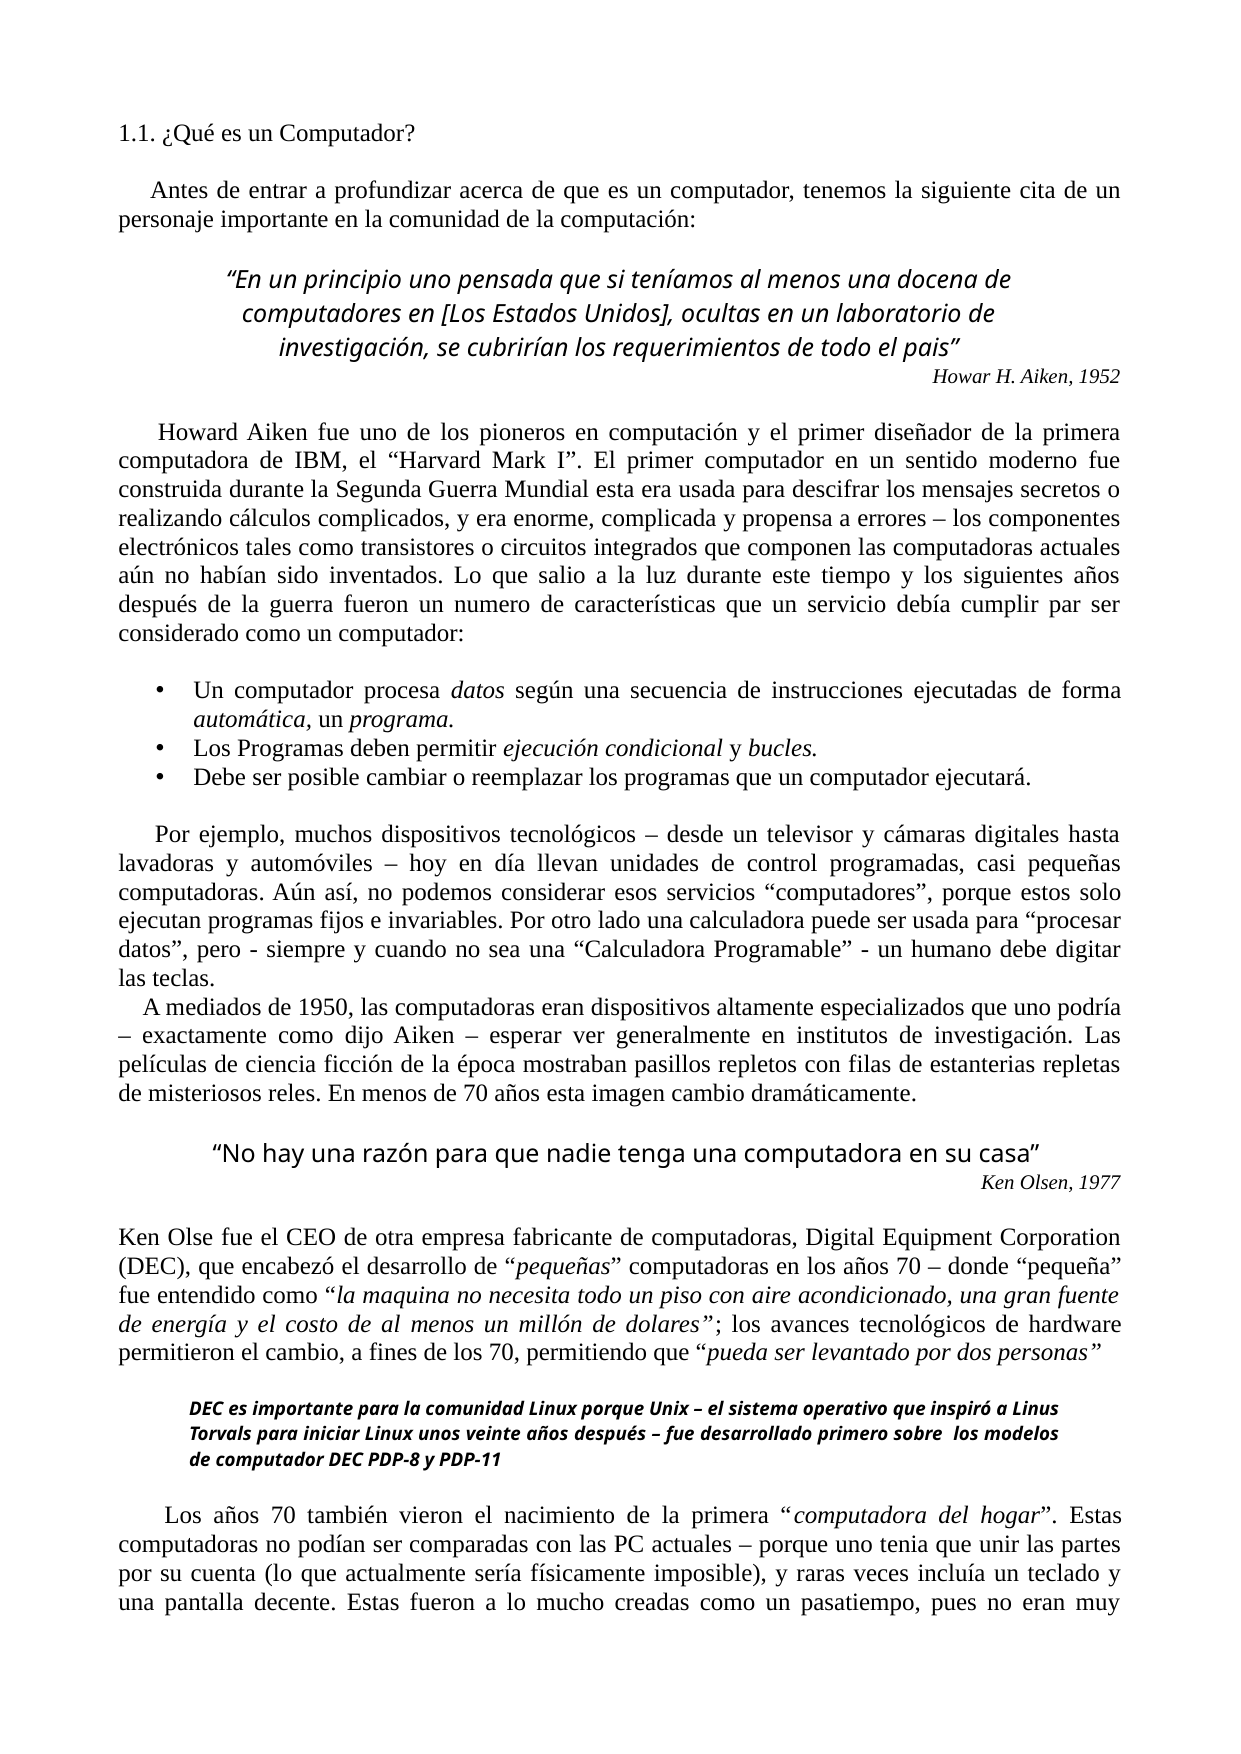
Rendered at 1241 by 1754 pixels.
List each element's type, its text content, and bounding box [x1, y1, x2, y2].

text Ken Olsen, 1977 [118, 1170, 1122, 1194]
text Howard Aiken fue uno de los pioneros en computación y el primer diseñador de la primera computadora de IBM, el “Harvard Mark I”. El primer computador en un sentido moderno fue construida durante la Segunda Guerra Mundial esta era usada para descifrar los mensajes secretos o realizando cálculos complicados, y era enorme, complicada y propensa a errores – los componentes electrónicos tales como transistores o circuitos integrados que componen las computadoras actuales aún no habían sido inventados. Lo que salio a la luz durante este tiempo y los siguientes años después de la guerra fueron un numero de características que un servicio debía cumplir par ser considerado como un computador: [118, 417, 1122, 647]
text Howar H. Aiken, 1952 [118, 364, 1122, 388]
list Debe ser posible cambiar o reemplazar los programas que un computador ejecutará. [156, 762, 1122, 791]
text Por ejemplo, muchos dispositivos tecnológicos – desde un televisor y cámaras digitales hasta lavadoras y automóviles – hoy en día llevan unidades de control programadas, casi pequeñas computadoras. Aún así, no podemos considerar esos servicios “computadores”, porque estos solo ejecutan programas fijos e invariables. Por otro lado una calculadora puede ser usada para “procesar datos”, pero - siempre y cuando no sea una “Calculadora Programable” - un humano debe digitar las teclas. [118, 819, 1122, 992]
text “En un principio uno pensada que si teníamos al menos una docena de computadores en [Los Estados Unidos], ocultas en un laboratorio de investigación, se cubrirían los requerimientos de todo el pais” [189, 262, 1051, 364]
text 1.1. ¿Qué es un Computador? [118, 118, 1122, 147]
text Los años 70 también vieron el nacimiento de la primera “computadora del hogar”. Estas computadoras no podían ser comparadas con las PC actuales – porque uno tenia que unir las partes por su cuenta (lo que actualmente sería físicamente imposible), y raras veces incluía un teclado y una pantalla decente. Estas fueron a lo mucho creadas como un pasatiempo, pues no eran muy [118, 1500, 1122, 1615]
list Un computador procesa datos según una secuencia de instrucciones ejecutadas de forma automática, un programa. [156, 676, 1122, 733]
text Antes de entrar a profundizar acerca de que es un computador, tenemos la siguiente cita de un personaje importante en la comunidad de la computación: [118, 176, 1122, 233]
text Ken Olse fue el CEO de otra empresa fabricante de computadoras, Digital Equipment Corporation (DEC), que encabezó el desarrollo de “pequeñas” computadoras en los años 70 – donde “pequeña” fue entendido como “la maquina no necesita todo un piso con aire acondicionado, una gran fuente de energía y el costo de al menos un millón de dolares”; los avances tecnológicos de hardware permitieron el cambio, a fines de los 70, permitiendo que “pueda ser levantado por dos personas” [118, 1222, 1122, 1366]
text “No hay una razón para que nadie tenga una computadora en su casa” [189, 1136, 1063, 1170]
text DEC es importante para la comunidad Linux porque Unix – el sistema operativo que inspiró a Linus Torvals para iniciar Linux unos veinte años después – fue desarrollado primero sobre los modelos de computador DEC PDP-8 y PDP-11 [189, 1395, 1063, 1472]
list Los Programas deben permitir ejecución condicional y bucles. [156, 733, 1122, 762]
text A mediados de 1950, las computadoras eran dispositivos altamente especializados que uno podría – exactamente como dijo Aiken – esperar ver generalmente en institutos de investigación. Las películas de ciencia ficción de la época mostraban pasillos repletos con filas de estanterias repletas de misteriosos reles. En menos de 70 años esta imagen cambio dramáticamente. [118, 992, 1122, 1107]
